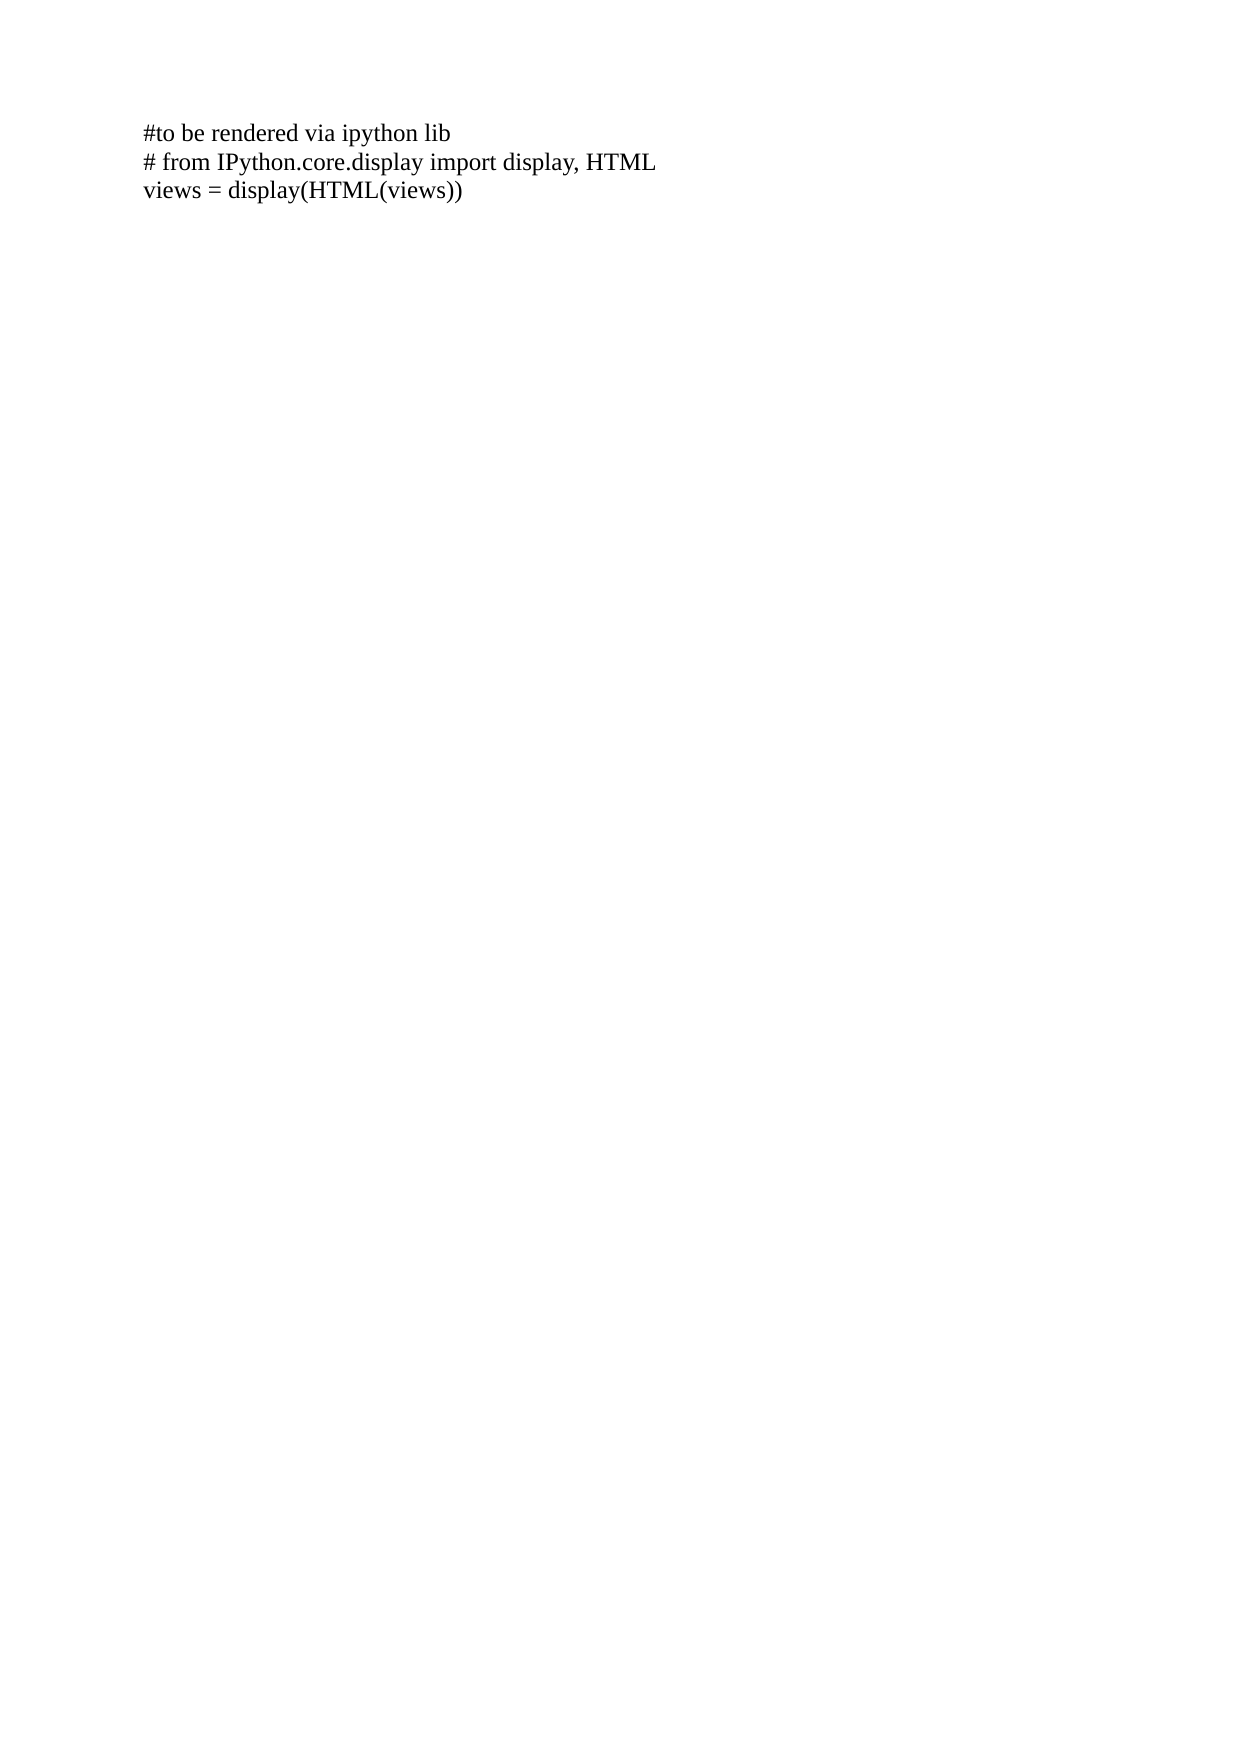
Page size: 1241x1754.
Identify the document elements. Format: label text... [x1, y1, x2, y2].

text # from IPython.core.display import display, HTML [118, 147, 1122, 176]
text #to be rendered via ipython lib [118, 118, 1122, 147]
text views = display(HTML(views)) [118, 176, 1122, 204]
